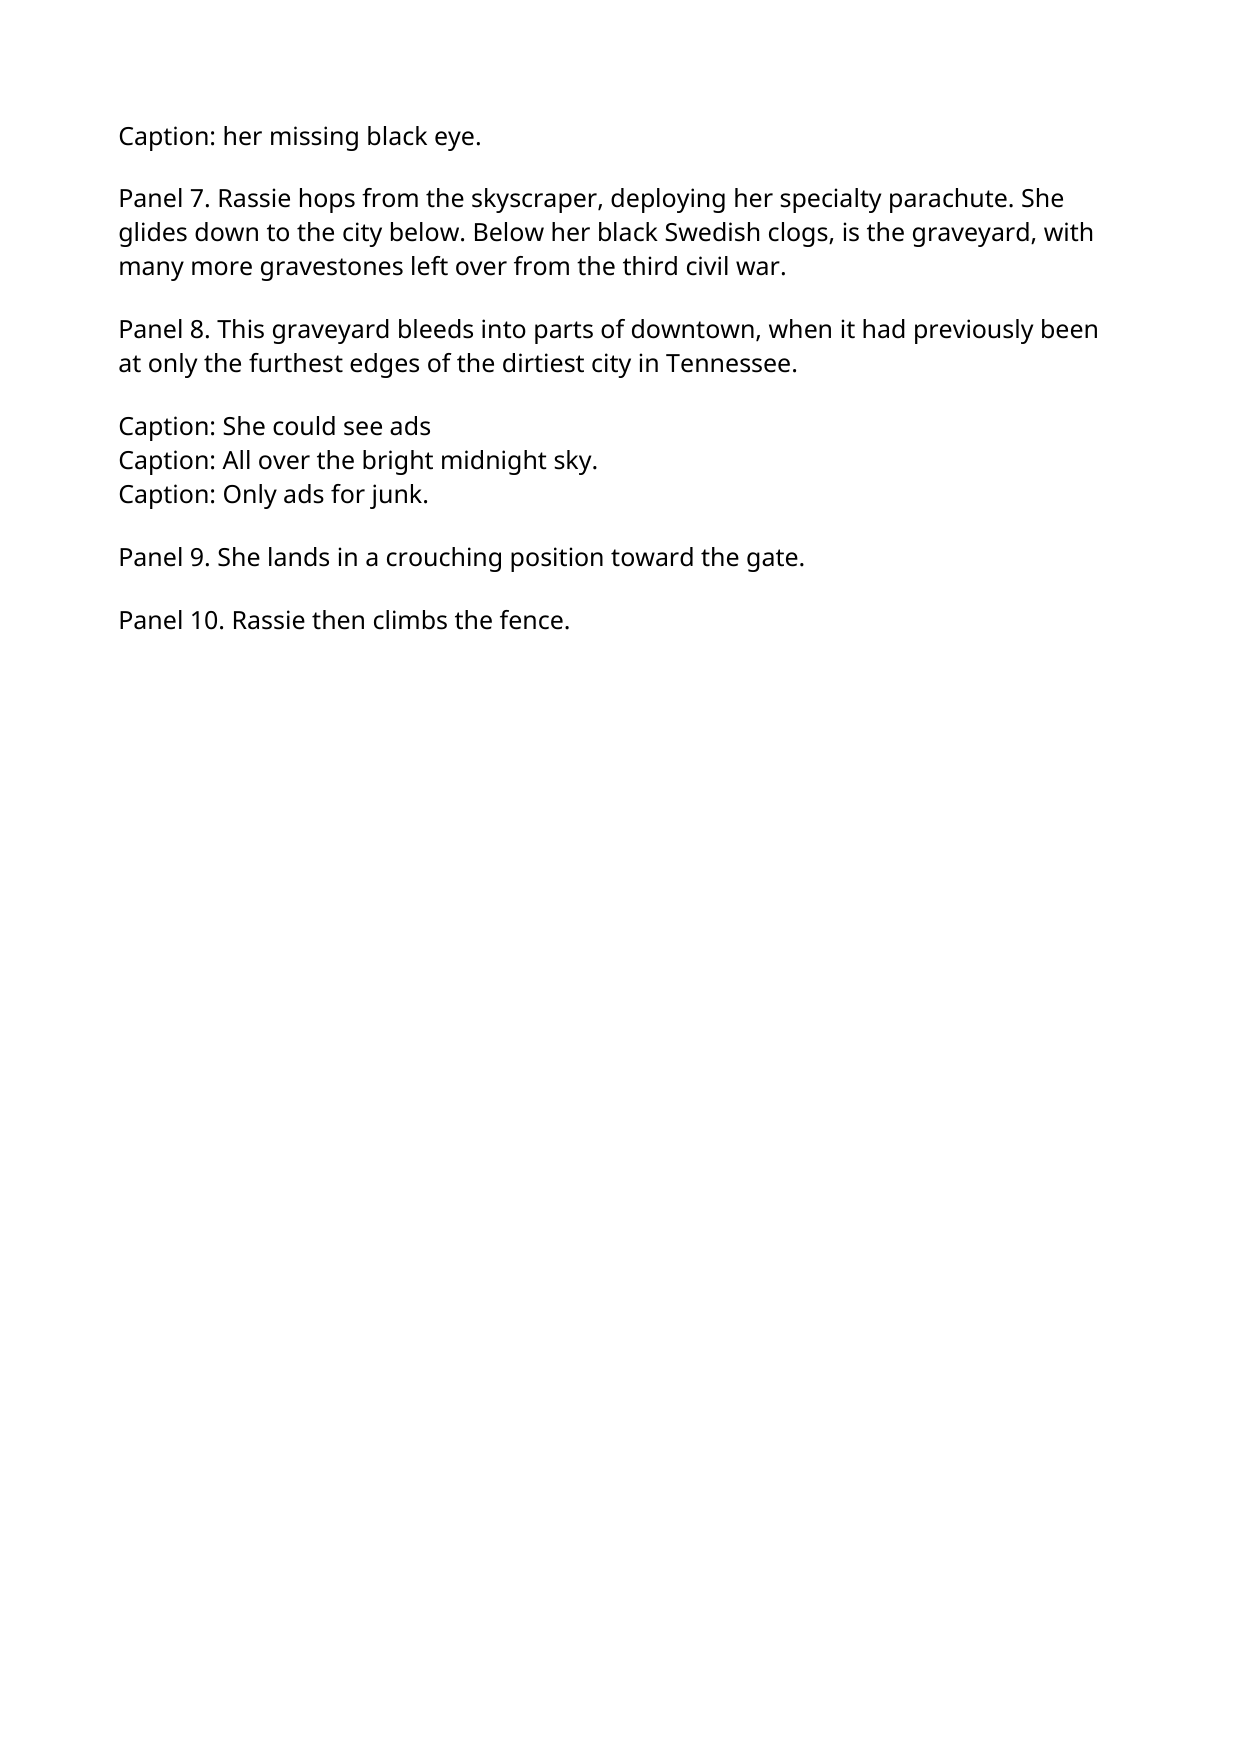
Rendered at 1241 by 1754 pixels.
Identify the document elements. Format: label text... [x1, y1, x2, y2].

text Caption: All over the bright midnight sky. [118, 443, 1122, 477]
text Panel 7. Rassie hops from the skyscraper, deploying her specialty parachute. She glides down to the city below. Below her black Swedish clogs, is the graveyard, with many more gravestones left over from the third civil war. [118, 181, 1122, 283]
text Panel 9. She lands in a crouching position toward the gate. [118, 540, 1122, 574]
text Panel 10. Rassie then climbs the fence. [118, 602, 1122, 637]
text Caption: her missing black eye. [118, 118, 1122, 152]
text Caption: Only ads for junk. [118, 477, 1122, 511]
text Caption: She could see ads [118, 409, 1122, 443]
text Panel 8. This graveyard bleeds into parts of downtown, when it had previously been at only the furthest edges of the dirtiest city in Tennessee. [118, 312, 1122, 380]
